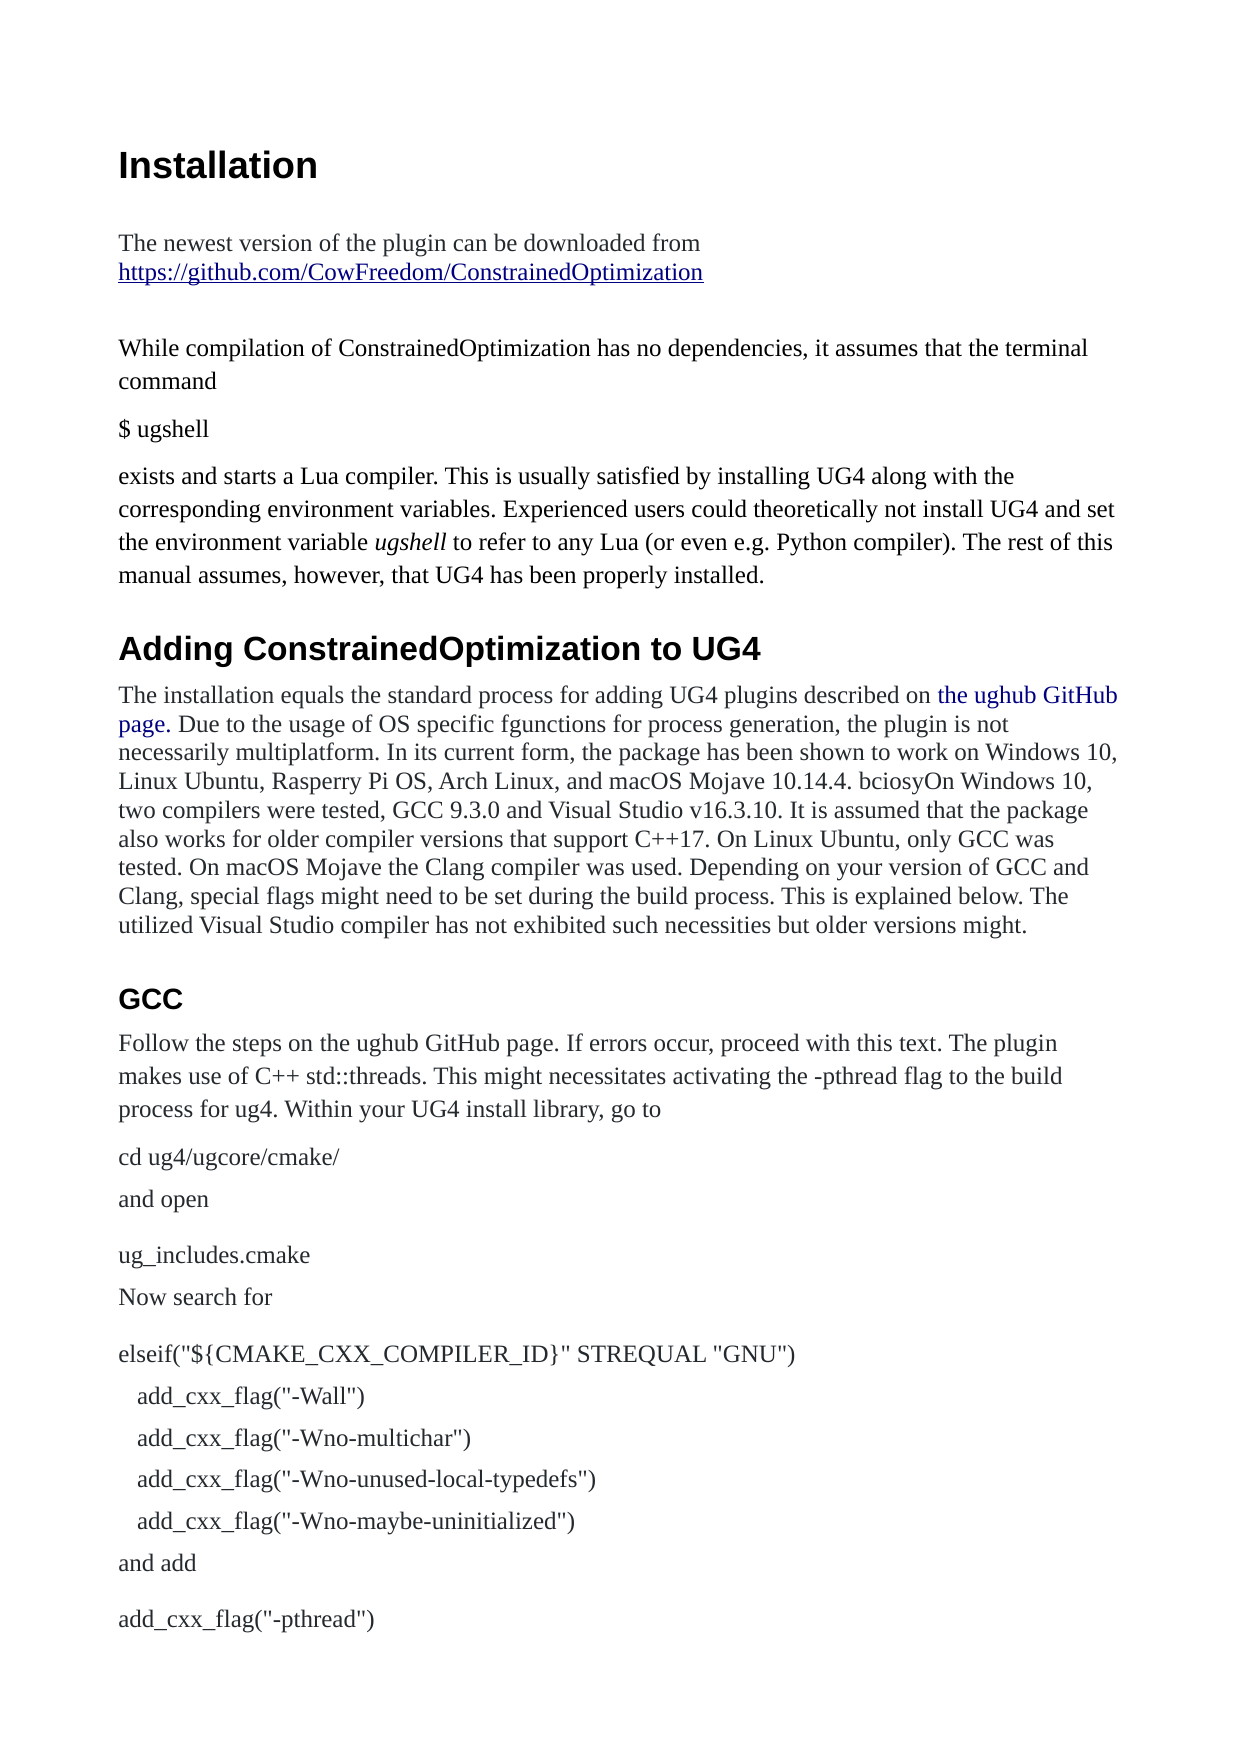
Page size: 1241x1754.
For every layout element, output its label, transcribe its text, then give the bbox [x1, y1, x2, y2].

text Now search for [118, 1282, 1122, 1311]
text add_cxx_flag("-Wno-maybe-uninitialized") [118, 1506, 1122, 1535]
text cd ug4/ugcore/cmake/ [118, 1142, 1122, 1171]
subtitle Adding ConstrainedOptimization to UG4 [118, 629, 1122, 667]
text add_cxx_flag("-Wall") [118, 1381, 1122, 1410]
subtitle GCC [118, 982, 1122, 1016]
text ug_includes.cmake [118, 1241, 1122, 1269]
text The newest version of the plugin can be downloaded from https://github.com/CowFreedom/ConstrainedOptimization [118, 228, 1122, 286]
text Follow the steps on the ughub GitHub page. If errors occur, proceed with this text. The plugin makes use of C++ std::threads. This might necessitates activating the -pthread flag to the build process for ug4. Within your UG4 install library, go to [118, 1028, 1122, 1123]
text and open [118, 1184, 1122, 1212]
text $ ugshell [118, 414, 1122, 442]
text add_cxx_flag("-pthread") [118, 1604, 1122, 1633]
text add_cxx_flag("-Wno-unused-local-typedefs") [118, 1464, 1122, 1493]
text elseif("${CMAKE_CXX_COMPILER_ID}" STREQUAL "GNU") [118, 1339, 1122, 1368]
text The installation equals the standard process for adding UG4 plugins described on the ughub GitHub page. Due to the usage of OS specific fgunctions for process generation, the plugin is not necessarily multiplatform. In its current form, the package has been shown to work on Windows 10, Linux Ubuntu, Rasperry Pi OS, Arch Linux, and macOS Mojave 10.14.4. bciosyOn Windows 10, two compilers were tested, GCC 9.3.0 and Visual Studio v16.3.10. It is assumed that the package also works for older compiler versions that support C++17. On Linux Ubuntu, only GCC was tested. On macOS Mojave the Clang compiler was used. Depending on your version of GCC and Clang, special flags might need to be set during the build process. This is explained below. The utilized Visual Studio compiler has not exhibited such necessities but older versions might. [118, 680, 1122, 939]
text While compilation of ConstrainedOptimization has no dependencies, it assumes that the terminal command [118, 333, 1122, 395]
text and add [118, 1548, 1122, 1576]
text add_cxx_flag("-Wno-multichar") [118, 1423, 1122, 1451]
text exists and starts a Lua compiler. This is usually satisfied by installing UG4 along with the corresponding environment variables. Experienced users could theoretically not install UG4 and set the environment variable ugshell to refer to any Lua (or even e.g. Python compiler). The rest of this manual assumes, however, that UG4 has been properly installed. [118, 461, 1122, 589]
subtitle Installation [118, 143, 1122, 187]
